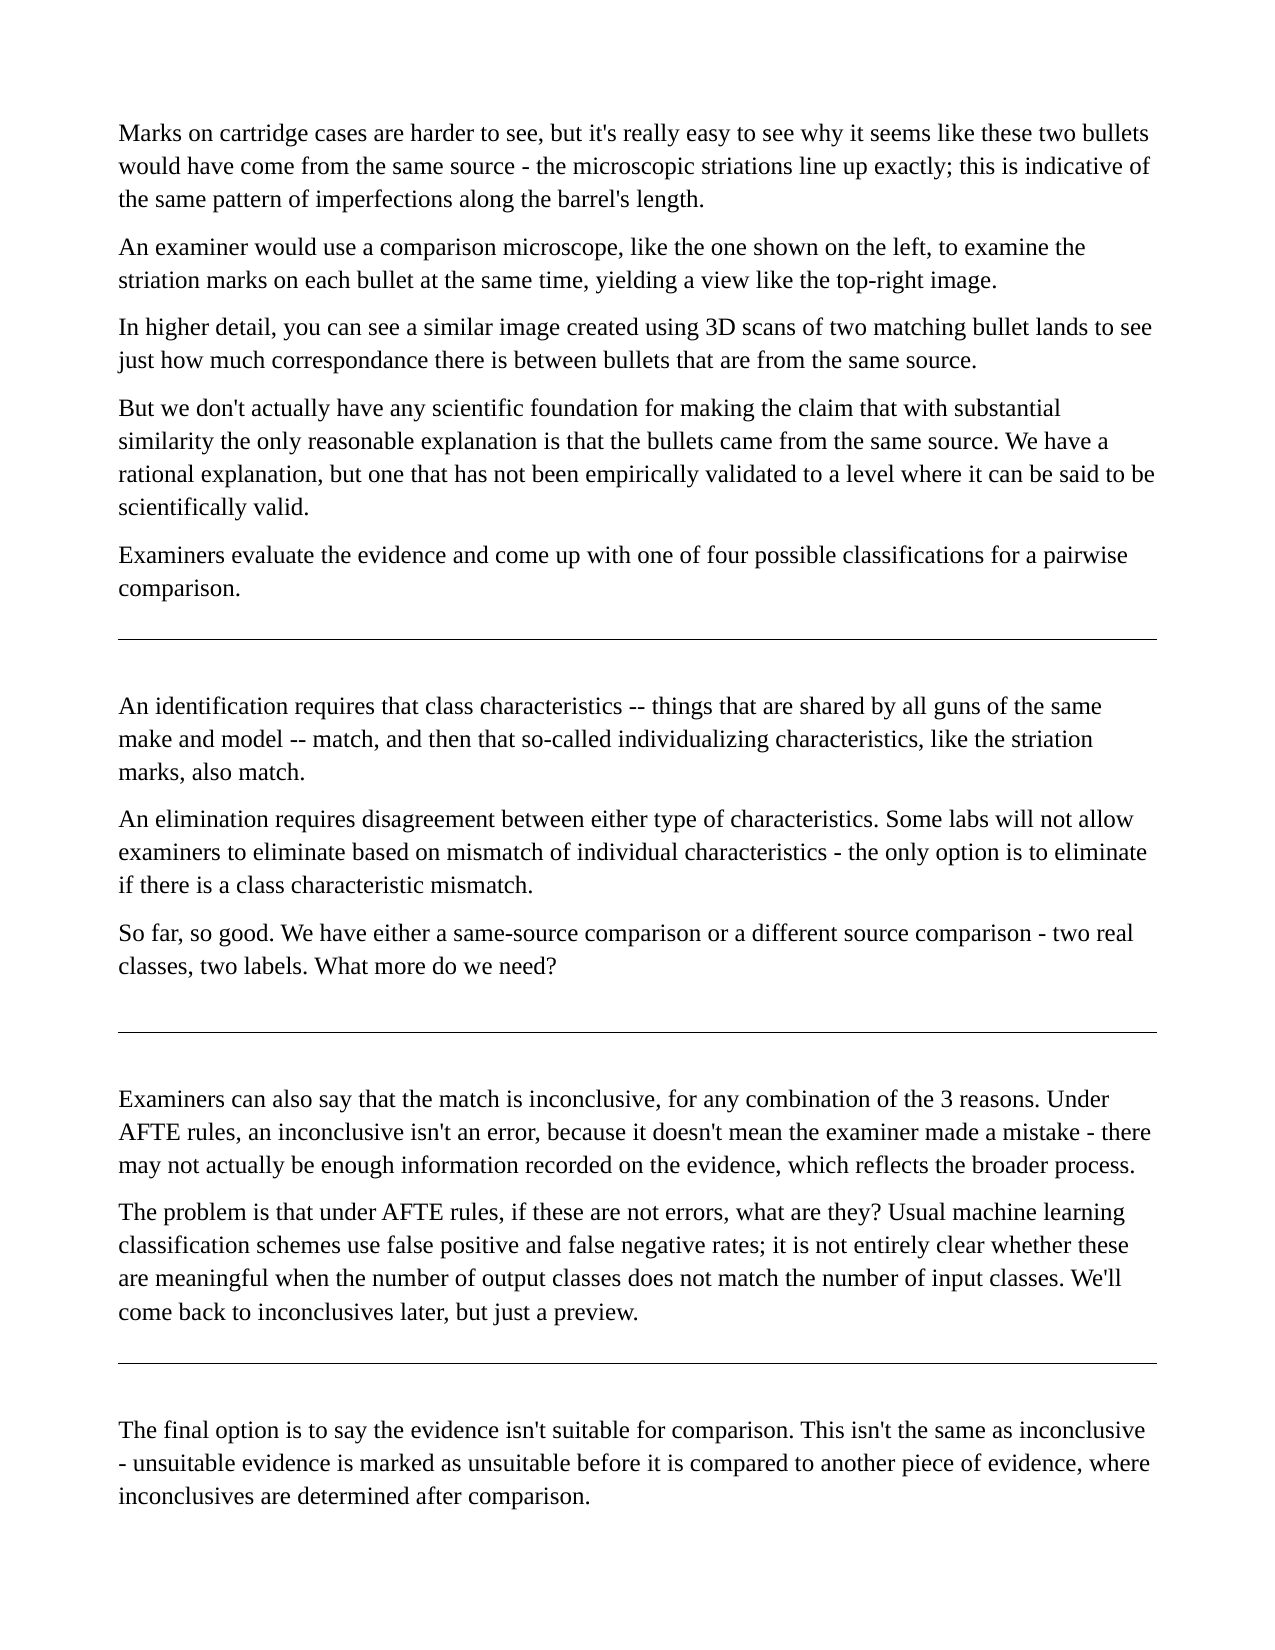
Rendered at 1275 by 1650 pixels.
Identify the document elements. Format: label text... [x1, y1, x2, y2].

text Marks on cartridge cases are harder to see, but it's really easy to see why it seems like these two bullets would have come from the same source - the microscopic striations line up exactly; this is indicative of the same pattern of imperfections along the barrel's length. [118, 118, 1157, 213]
text So far, so good. We have either a same-source comparison or a different source comparison - two real classes, two labels. What more do we need? [118, 918, 1157, 980]
text Examiners can also say that the match is inconclusive, for any combination of the 3 reasons. Under AFTE rules, an inconclusive isn't an error, because it doesn't mean the examiner made a mistake - there may not actually be enough information recorded on the evidence, which reflects the broader process. [118, 1051, 1157, 1179]
text In higher detail, you can see a similar image created using 3D scans of two matching bullet lands to see just how much correspondance there is between bullets that are from the same source. [118, 312, 1157, 374]
text An identification requires that class characteristics -- things that are shared by all guns of the same make and model -- match, and then that so-called individualizing characteristics, like the striation marks, also match. [118, 658, 1157, 786]
text An examiner would use a comparison microscope, like the one shown on the left, to examine the striation marks on each bullet at the same time, yielding a view like the top-right image. [118, 232, 1157, 293]
text Examiners evaluate the evidence and come up with one of four possible classifications for a pairwise comparison. [118, 540, 1157, 639]
text The problem is that under AFTE rules, if these are not errors, what are they? Usual machine learning classification schemes use false positive and false negative rates; it is not entirely clear whether these are meaningful when the number of output classes does not match the number of input classes. We'll come back to inconclusives later, but just a preview. [118, 1197, 1157, 1363]
text The final option is to say the evidence isn't suitable for comparison. This isn't the same as inconclusive - unsuitable evidence is marked as unsuitable before it is compared to another piece of evidence, where inconclusives are determined after comparison. [118, 1382, 1157, 1509]
text An elimination requires disagreement between either type of characteristics. Some labs will not allow examiners to eliminate based on mismatch of individual characteristics - the only option is to eliminate if there is a class characteristic mismatch. [118, 804, 1157, 899]
text But we don't actually have any scientific foundation for making the claim that with substantial similarity the only reasonable explanation is that the bullets came from the same source. We have a rational explanation, but one that has not been empirically validated to a level where it can be said to be scientifically valid. [118, 393, 1157, 521]
